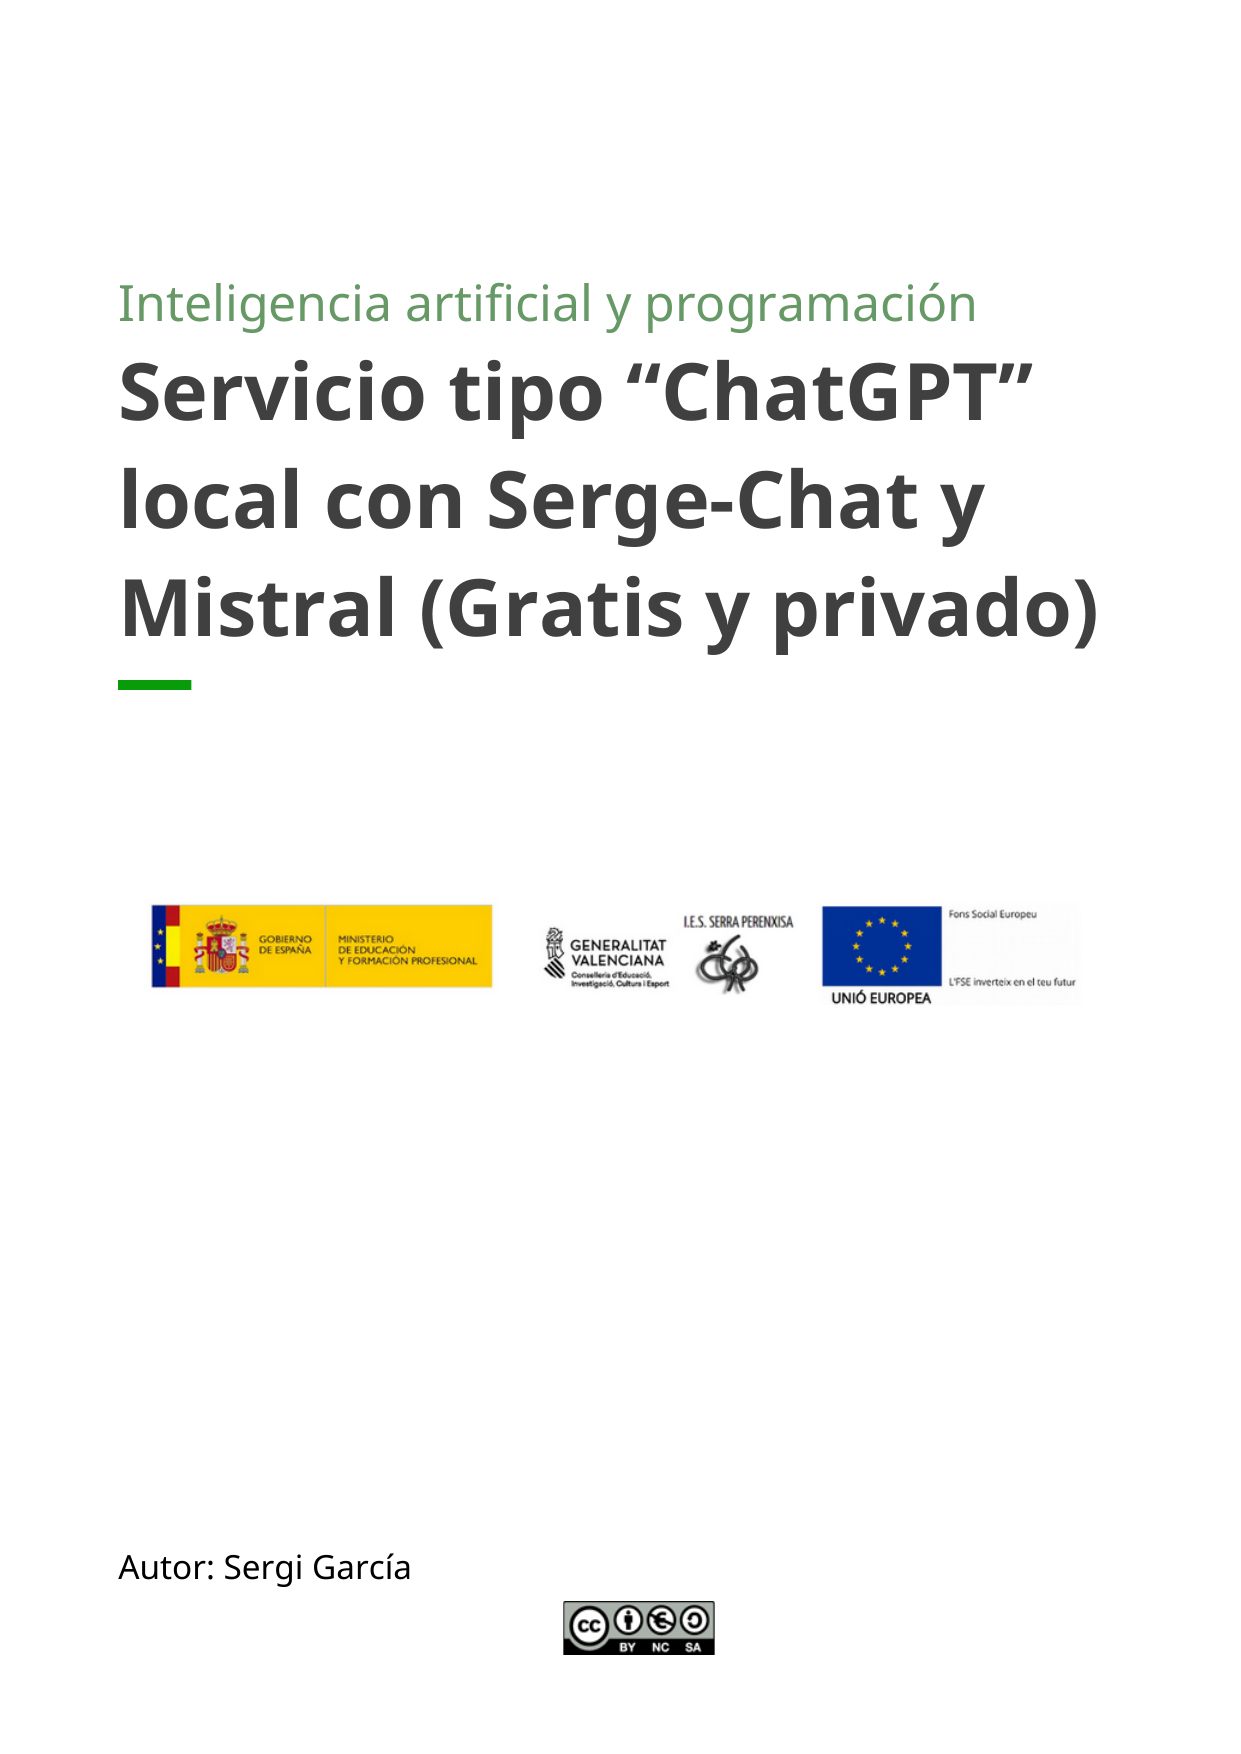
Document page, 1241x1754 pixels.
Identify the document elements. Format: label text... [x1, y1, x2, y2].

picture [118, 885, 1123, 1005]
picture [118, 680, 192, 690]
text Autor: Sergi García [118, 1544, 1122, 1589]
title Inteligencia artificial y programación Servicio tipo “ChatGPT” local con Serge-Chat y Mistral (Gratis y privado) [118, 268, 1122, 659]
picture [563, 1601, 715, 1655]
